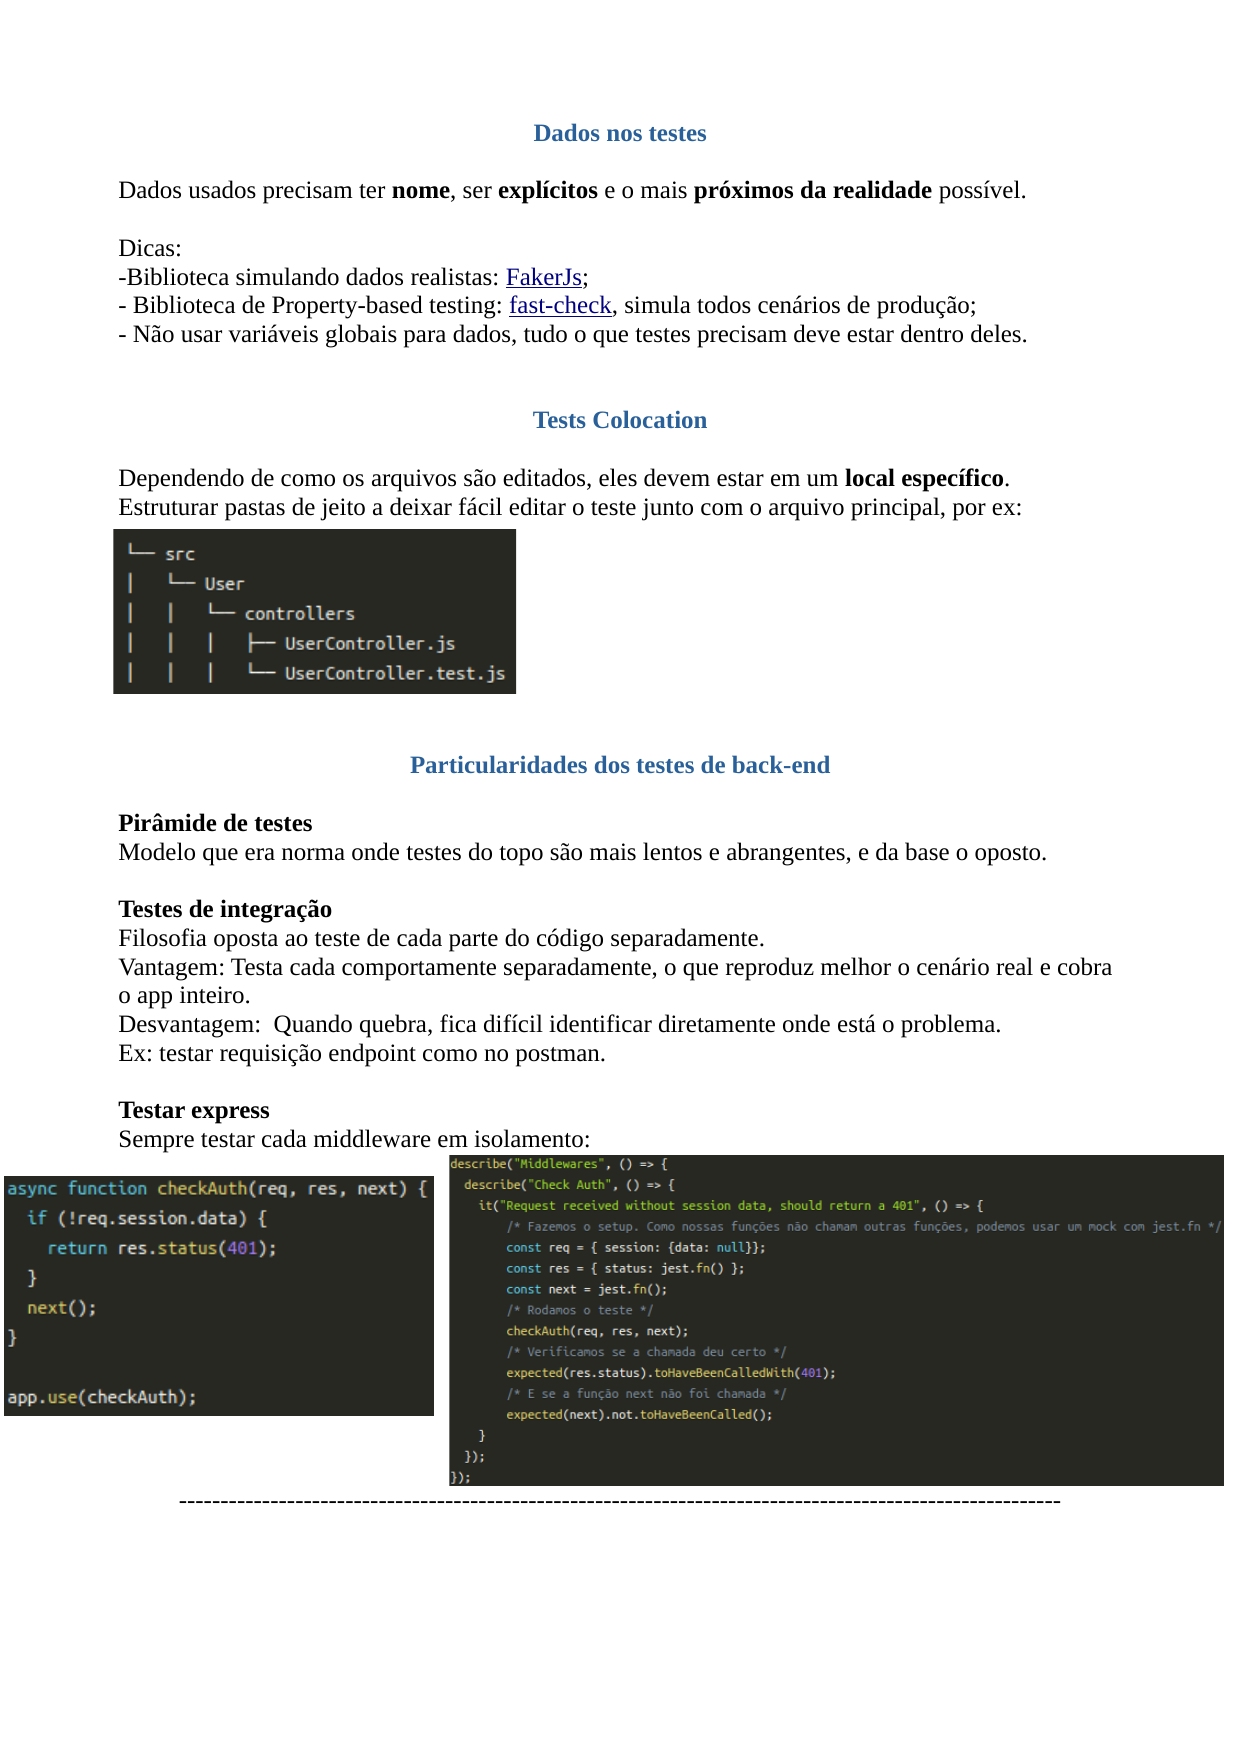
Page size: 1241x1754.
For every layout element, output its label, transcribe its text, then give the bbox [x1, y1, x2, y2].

text Pirâmide de testes [118, 808, 1122, 837]
text Desvantagem: Quando quebra, fica difícil identificar diretamente onde está o problema. [118, 1009, 1122, 1038]
text Ex: testar requisição endpoint como no postman. [118, 1038, 1122, 1067]
text Dados nos testes [118, 118, 1122, 147]
text Dependendo de como os arquivos são editados, eles devem estar em um local específico. [118, 463, 1122, 492]
text -Biblioteca simulando dados realistas: FakerJs; [118, 262, 1122, 291]
text - Não usar variáveis globais para dados, tudo o que testes precisam deve estar dentro deles. [118, 319, 1122, 348]
text Testes de integração [118, 894, 1122, 923]
picture [113, 529, 517, 694]
text Tests Colocation [118, 406, 1122, 434]
text Modelo que era norma onde testes do topo são mais lentos e abrangentes, e da base o oposto. [118, 837, 1122, 866]
text Vantagem: Testa cada comportamente separadamente, o que reproduz melhor o cenário real e cobra o app inteiro. [118, 952, 1122, 1009]
text Estruturar pastas de jeito a deixar fácil editar o teste junto com o arquivo principal, por ex: [118, 492, 1122, 521]
text ---------------------------------------------------------------------------------------------------------- [118, 1412, 1122, 1514]
text Testar express [118, 1096, 1122, 1124]
text Filosofia oposta ao teste de cada parte do código separadamente. [118, 923, 1122, 952]
picture [4, 1176, 434, 1416]
text - Biblioteca de Property-based testing: fast-check, simula todos cenários de produção; [118, 291, 1122, 319]
text Dicas: [118, 233, 1122, 262]
text Dados usados precisam ter nome, ser explícitos e o mais próximos da realidade possível. [118, 176, 1122, 204]
picture [449, 1155, 1224, 1486]
text Sempre testar cada middleware em isolamento: [118, 1124, 1122, 1153]
text Particularidades dos testes de back-end [118, 751, 1122, 779]
